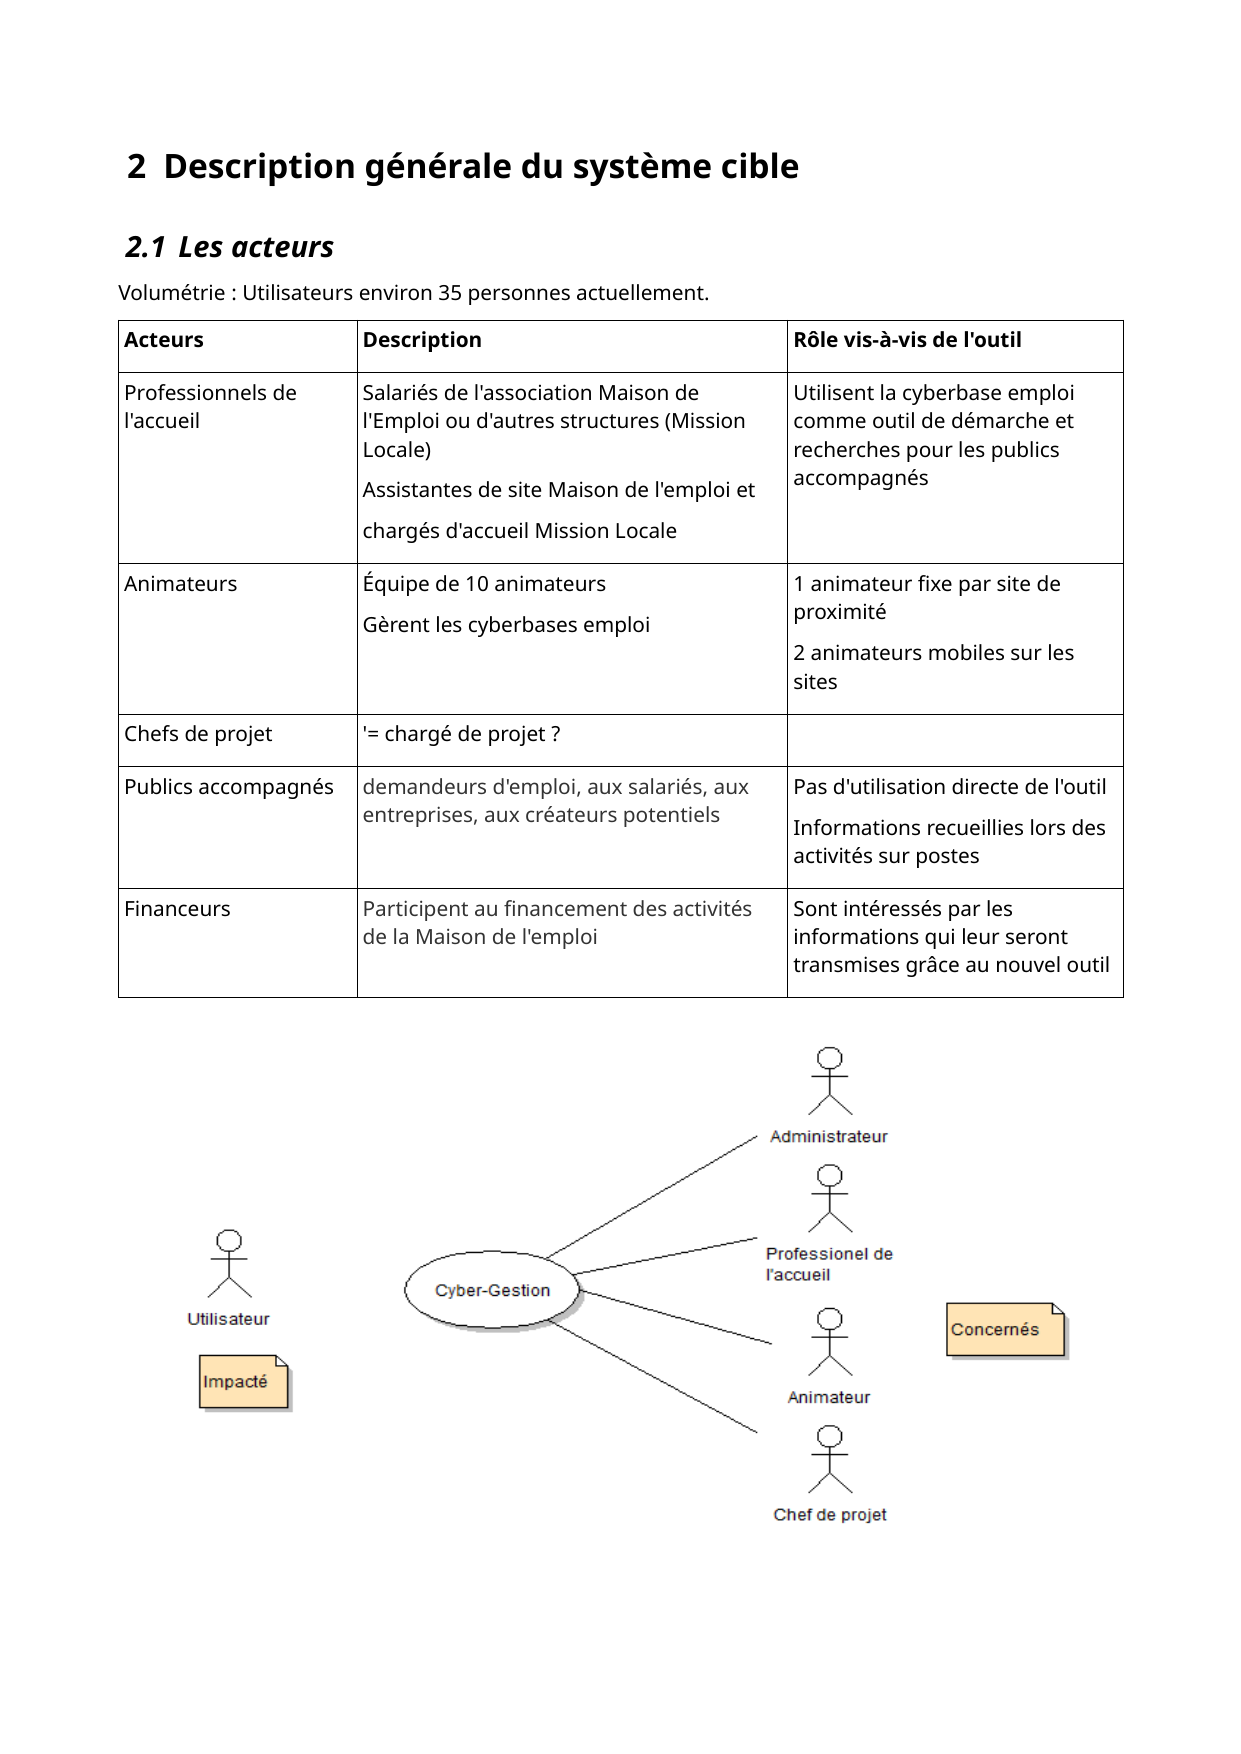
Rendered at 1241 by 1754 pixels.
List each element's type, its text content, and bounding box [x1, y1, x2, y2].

table_cell Professionnels de l'accueil [119, 373, 357, 563]
table_cell Pas d'utilisation directe de l'outil Informations recueillies lors des activités sur postes [788, 767, 1123, 888]
table_cell Animateurs [119, 564, 357, 713]
table_cell Participent au financement des activités de la Maison de l'emploi [358, 889, 787, 997]
table_cell Sont intéressés par les informations qui leur seront transmises grâce au nouvel outil [788, 889, 1123, 997]
table_cell Salariés de l'association Maison de l'Emploi ou d'autres structures (Mission Locale) Assistantes de site Maison de l'emploi et chargés d'accueil Mission Locale [358, 373, 787, 563]
table_header Description [358, 321, 787, 372]
table_cell [788, 715, 1123, 766]
table_header Acteurs [119, 321, 357, 372]
table_cell Utilisent la cyberbase emploi comme outil de démarche et recherches pour les publics accompagnés [788, 373, 1123, 563]
table_cell Financeurs [119, 889, 357, 997]
text Volumétrie : Utilisateurs environ 35 personnes actuellement. [118, 278, 1122, 307]
table_cell demandeurs d'emploi, aux salariés, aux entreprises, aux créateurs potentiels [358, 767, 787, 888]
subtitle Description générale du système cible [118, 143, 1122, 189]
subtitle Les acteurs [118, 226, 1122, 266]
table_cell Chefs de projet [119, 715, 357, 766]
table_cell '= chargé de projet ? [358, 715, 787, 766]
table_header Rôle vis-à-vis de l'outil [788, 321, 1123, 372]
table_cell 1 animateur fixe par site de proximité 2 animateurs mobiles sur les sites [788, 564, 1123, 713]
table_cell Publics accompagnés [119, 767, 357, 888]
table_cell Équipe de 10 animateurs Gèrent les cyberbases emploi [358, 564, 787, 713]
